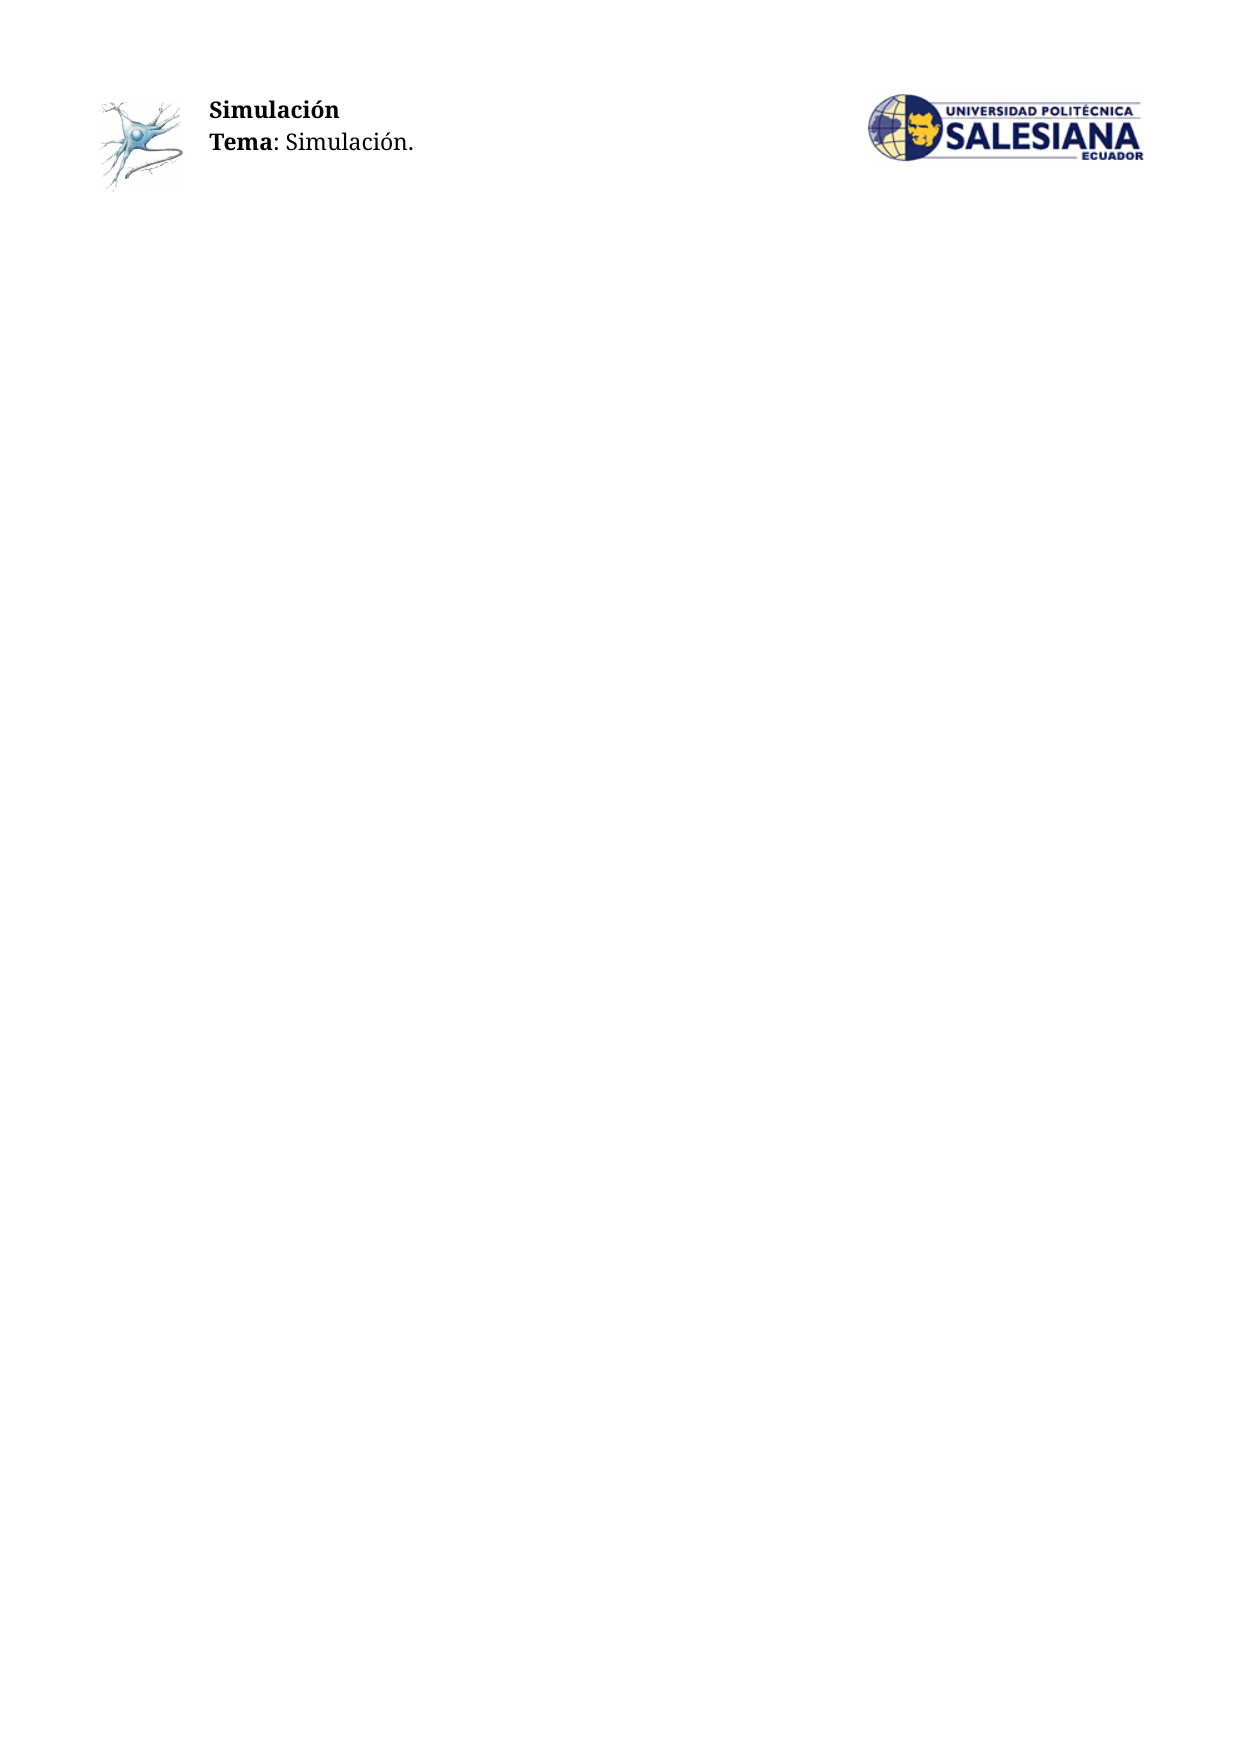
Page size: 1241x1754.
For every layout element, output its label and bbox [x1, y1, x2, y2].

picture [868, 94, 1147, 167]
picture [94, 94, 192, 192]
